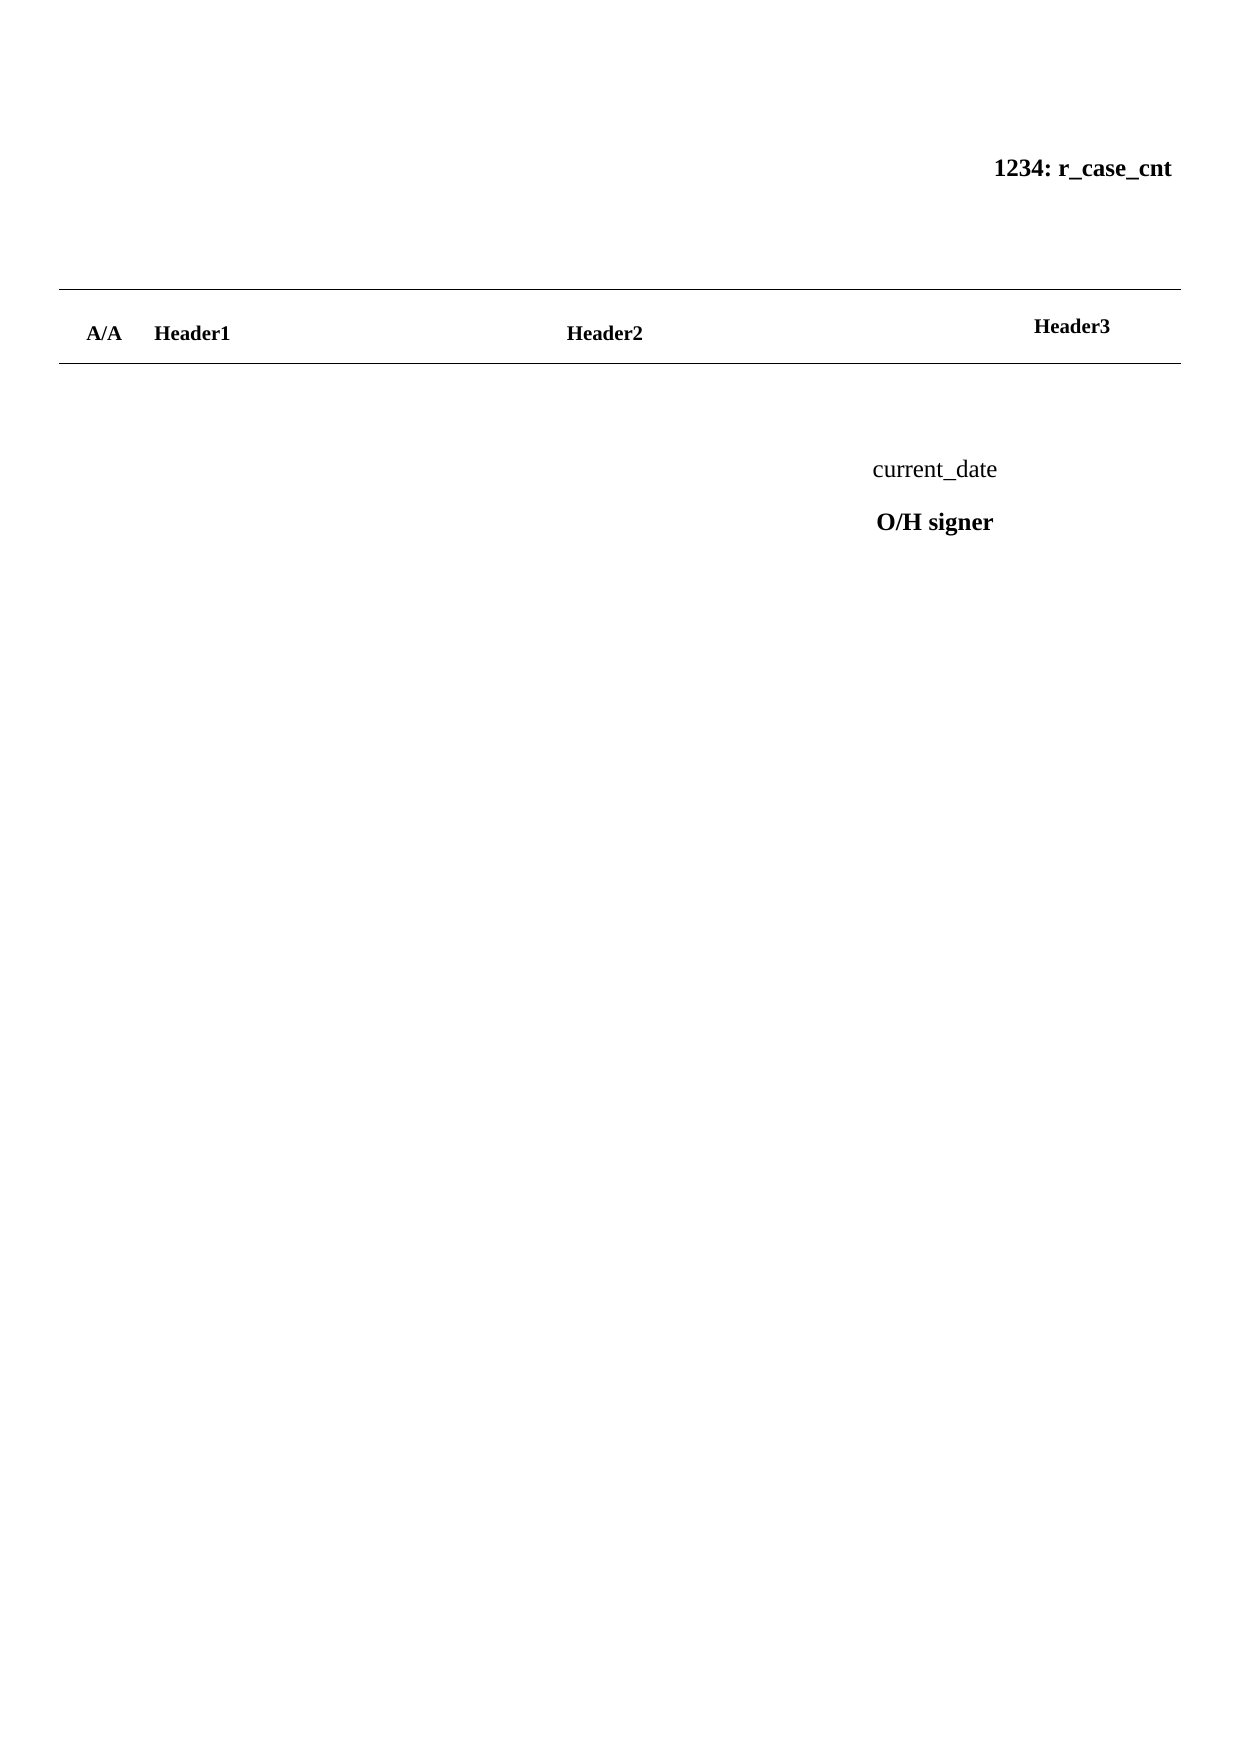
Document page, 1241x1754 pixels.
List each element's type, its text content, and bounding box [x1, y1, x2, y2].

table_header [56, 154, 467, 182]
table_header Header2 [561, 290, 952, 363]
table_header Α/Α [59, 290, 148, 363]
table_cell [149, 364, 550, 400]
table_header current_date Ο/Η signer [689, 449, 1181, 570]
table_cell [59, 364, 148, 400]
table_cell [963, 364, 1181, 400]
table_header [952, 290, 963, 363]
table_header 1234: r_case_cnt [722, 154, 1178, 182]
table_cell [561, 364, 952, 400]
table_header [550, 290, 561, 363]
table_header [59, 449, 689, 570]
table_header Header3 [963, 290, 1181, 363]
table_header Header1 [149, 290, 550, 363]
table_cell [952, 364, 963, 400]
table_cell [550, 364, 561, 400]
table_header [467, 154, 722, 182]
